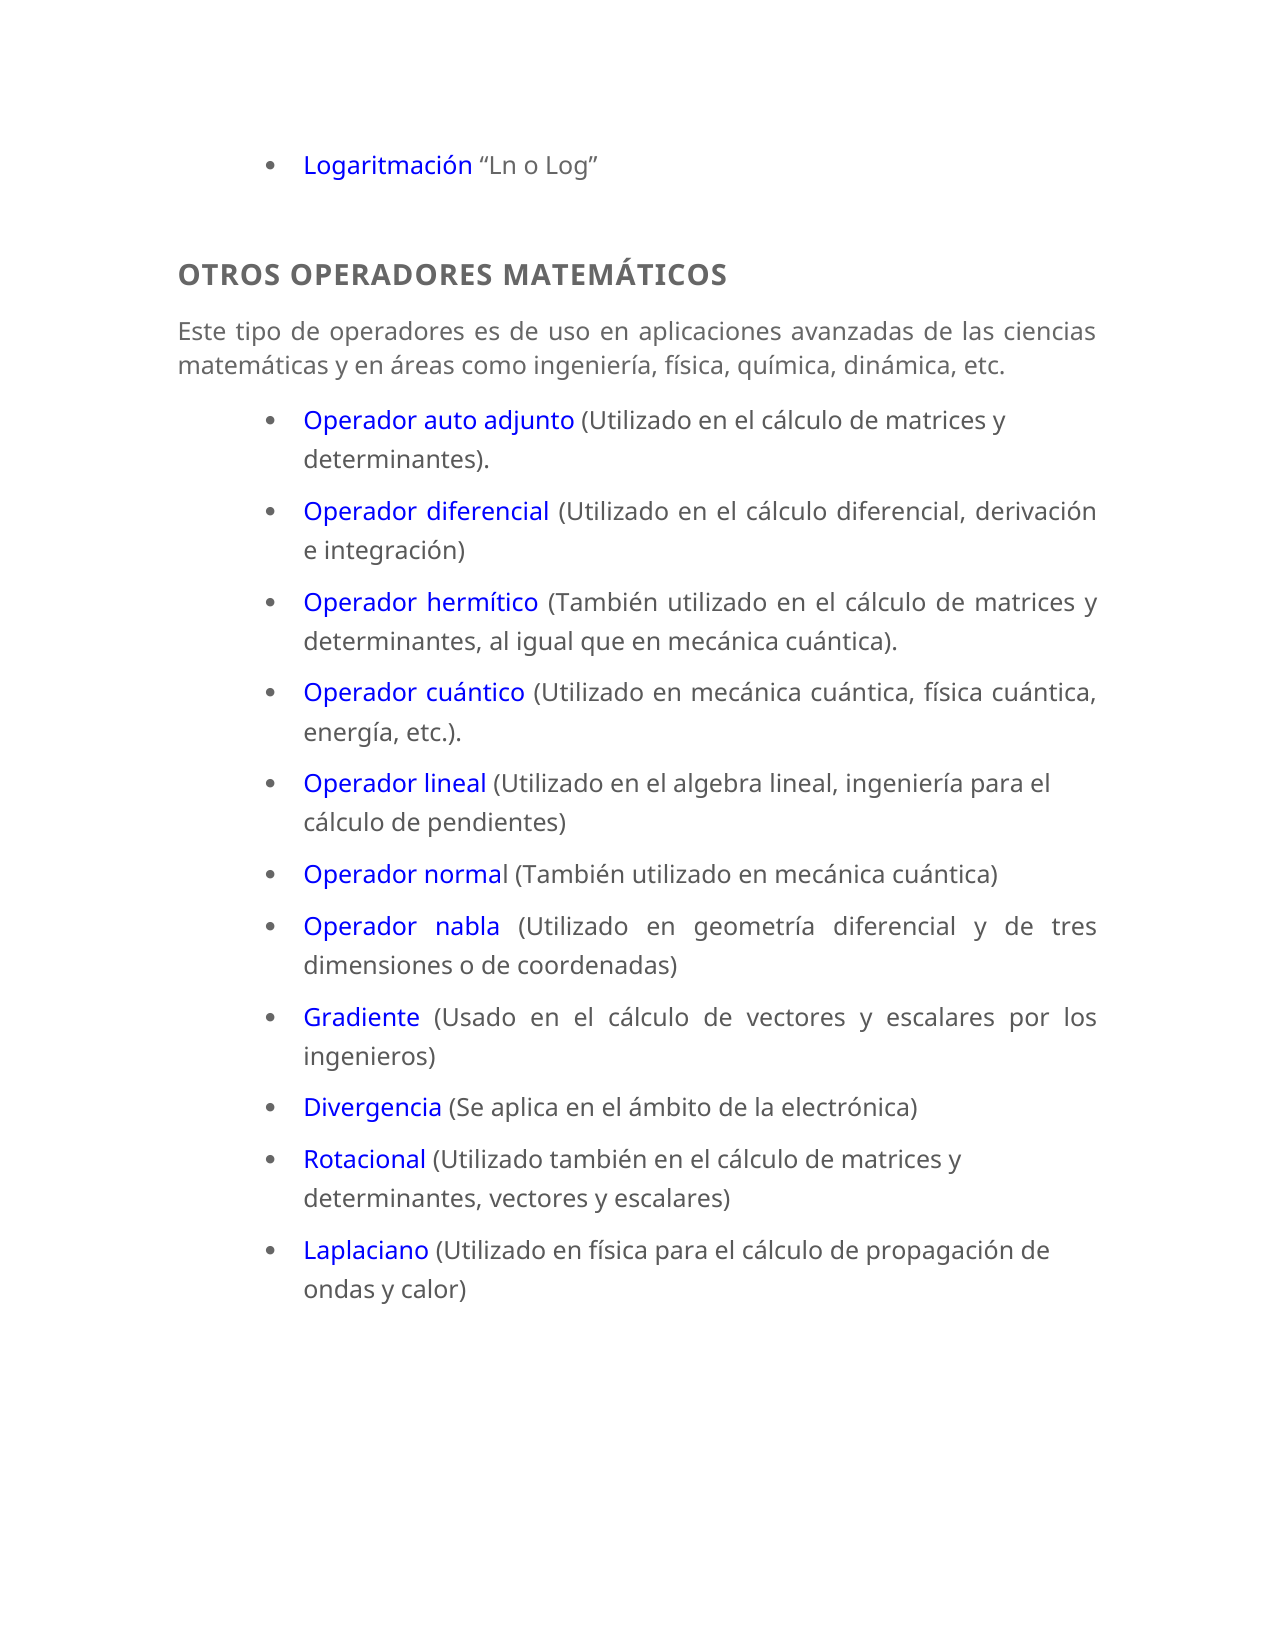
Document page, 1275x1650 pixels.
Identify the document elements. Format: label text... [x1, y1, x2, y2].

list Operador nabla (Utilizado en geometría diferencial y de tres dimensiones o de coordenadas) [266, 908, 1098, 982]
list Laplaciano (Utilizado en física para el cálculo de propagación de ondas y calor) [266, 1233, 1098, 1306]
subtitle OTROS OPERADORES MATEMÁTICOS [177, 254, 1098, 294]
list Operador auto adjunto (Utilizado en el cálculo de matrices y determinantes). [266, 403, 1098, 476]
list Operador cuántico (Utilizado en mecánica cuántica, física cuántica, energía, etc.). [266, 675, 1098, 748]
list Operador normal (También utilizado en mecánica cuántica) [266, 857, 1098, 891]
list Logaritmación “Ln o Log” [266, 148, 1098, 182]
text Este tipo de operadores es de uso en aplicaciones avanzadas de las ciencias matemáticas y en áreas como ingeniería, física, química, dinámica, etc. [177, 314, 1098, 382]
list Divergencia (Se aplica en el ámbito de la electrónica) [266, 1090, 1098, 1124]
list Gradiente (Usado en el cálculo de vectores y escalares por los ingenieros) [266, 999, 1098, 1072]
list Rotacional (Utilizado también en el cálculo de matrices y determinantes, vectores y escalares) [266, 1142, 1098, 1215]
list Operador diferencial (Utilizado en el cálculo diferencial, derivación e integración) [266, 493, 1098, 567]
list Operador lineal (Utilizado en el algebra lineal, ingeniería para el cálculo de pendientes) [266, 766, 1098, 839]
list Operador hermítico (También utilizado en el cálculo de matrices y determinantes, al igual que en mecánica cuántica). [266, 584, 1098, 657]
